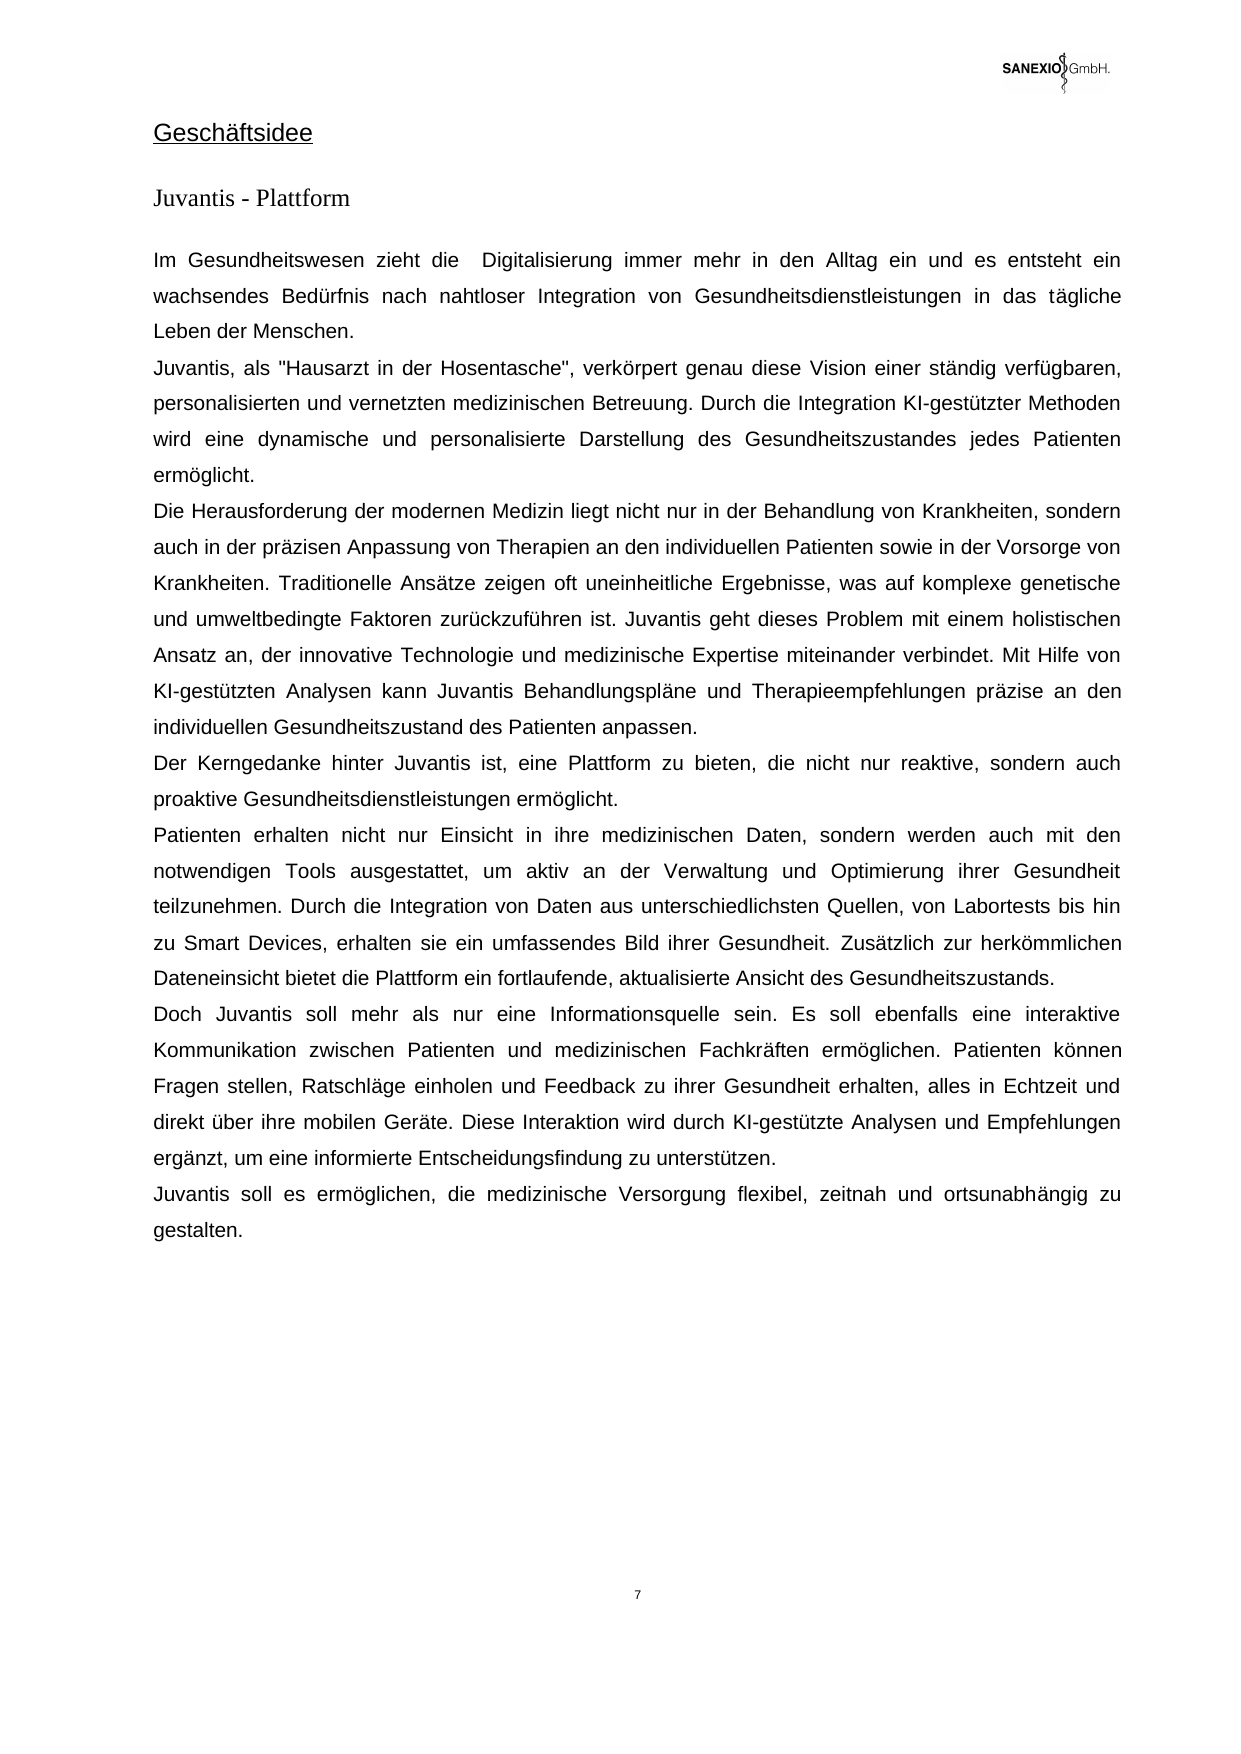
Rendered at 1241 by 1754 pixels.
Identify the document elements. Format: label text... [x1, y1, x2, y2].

text Doch Juvantis soll mehr als nur eine Informationsquelle sein. Es soll ebenfalls eine interaktive Kommunikation zwischen Patienten und medizinischen Fachkräften ermöglichen. Patienten können Fragen stellen, Ratschläge einholen und Feedback zu ihrer Gesundheit erhalten, alles in Echtzeit und direkt über ihre mobilen Geräte. Diese Interaktion wird durch KI-gestützte Analysen und Empfehlungen ergänzt, um eine informierte Entscheidungsfindung zu unterstützen. [153, 1002, 1122, 1170]
text Der Kerngedanke hinter Juvantis ist, eine Plattform zu bieten, die nicht nur reaktive, sondern auch proaktive Gesundheitsdienstleistungen ermöglicht. [153, 751, 1122, 811]
text Juvantis soll es ermöglichen, die medizinische Versorgung flexibel, zeitnah und ortsunabhängig zu gestalten. [153, 1182, 1122, 1242]
text Die Herausforderung der modernen Medizin liegt nicht nur in der Behandlung von Krankheiten, sondern auch in der präzisen Anpassung von Therapien an den individuellen Patienten sowie in der Vorsorge von Krankheiten. Traditionelle Ansätze zeigen oft uneinheitliche Ergebnisse, was auf komplexe genetische und umweltbedingte Faktoren zurückzuführen ist. Juvantis geht dieses Problem mit einem holistischen Ansatz an, der innovative Technologie und medizinische Expertise miteinander verbindet. Mit Hilfe von KI-gestützten Analysen kann Juvantis Behandlungspläne und Therapieempfehlungen präzise an den individuellen Gesundheitszustand des Patienten anpassen. [153, 499, 1122, 739]
picture [1002, 52, 1110, 94]
text Patienten erhalten nicht nur Einsicht in ihre medizinischen Daten, sondern werden auch mit den notwendigen Tools ausgestattet, um aktiv an der Verwaltung und Optimierung ihrer Gesundheit teilzunehmen. Durch die Integration von Daten aus unterschiedlichsten Quellen, von Labortests bis hin zu Smart Devices, erhalten sie ein umfassendes Bild ihrer Gesundheit. Zusätzlich zur herkömmlichen Dateneinsicht bietet die Plattform ein fortlaufende, aktualisierte Ansicht des Gesundheitszustands. [153, 822, 1122, 990]
subtitle Geschäftsidee [153, 118, 1122, 147]
text Juvantis, als "Hausarzt in der Hosentasche", verkörpert genau diese Vision einer ständig verfügbaren, personalisierten und vernetzten medizinischen Betreuung. Durch die Integration KI-gestützter Methoden wird eine dynamische und personalisierte Darstellung des Gesundheitszustandes jedes Patienten ermöglicht. [153, 355, 1122, 487]
subtitle Juvantis - Plattform [153, 183, 1122, 212]
text Im Gesundheitswesen zieht die Digitalisierung immer mehr in den Alltag ein und es entsteht ein wachsendes Bedürfnis nach nahtloser Integration von Gesundheitsdienstleistungen in das tägliche Leben der Menschen. [153, 247, 1122, 343]
